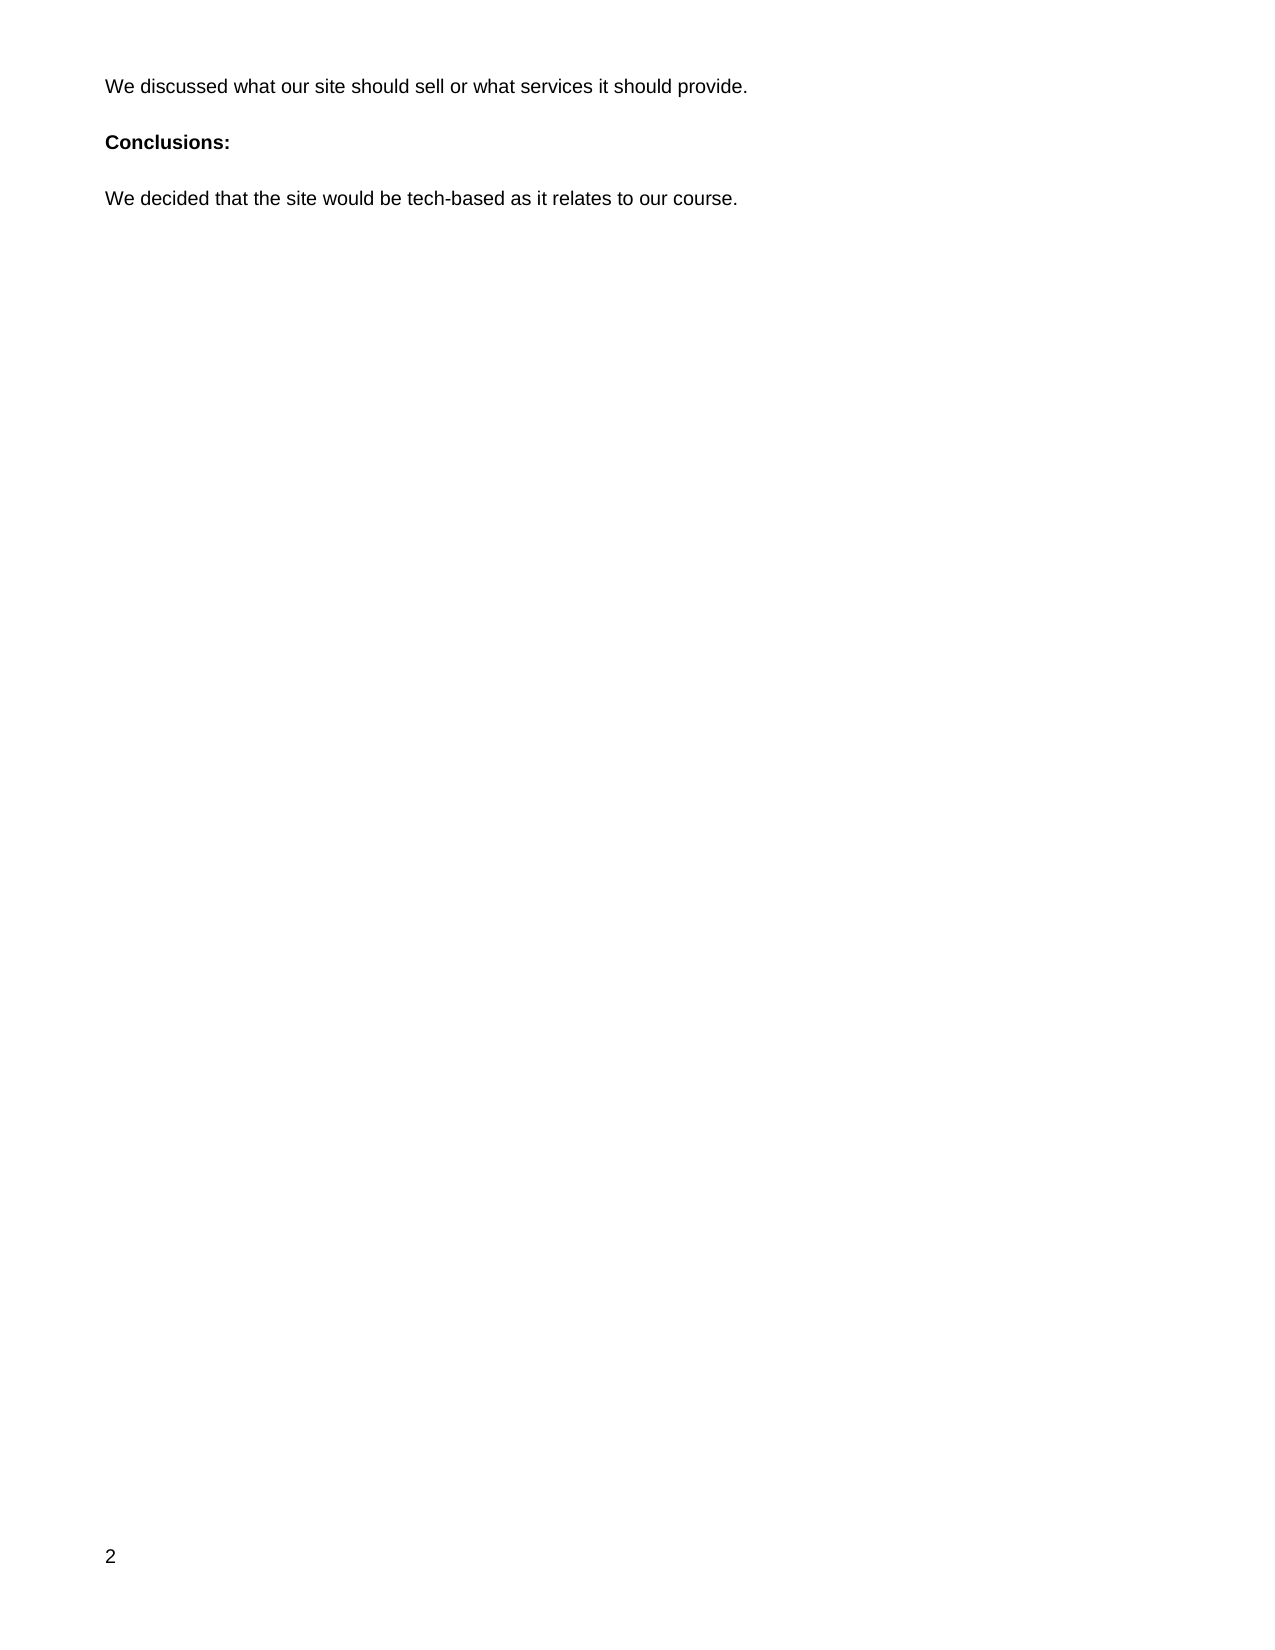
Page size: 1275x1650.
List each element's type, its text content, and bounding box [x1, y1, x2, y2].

subtitle We decided that the site would be tech-based as it relates to our course. [105, 187, 1170, 210]
subtitle We discussed what our site should sell or what services it should provide. [105, 75, 1170, 98]
subtitle Conclusions: [105, 131, 1170, 154]
